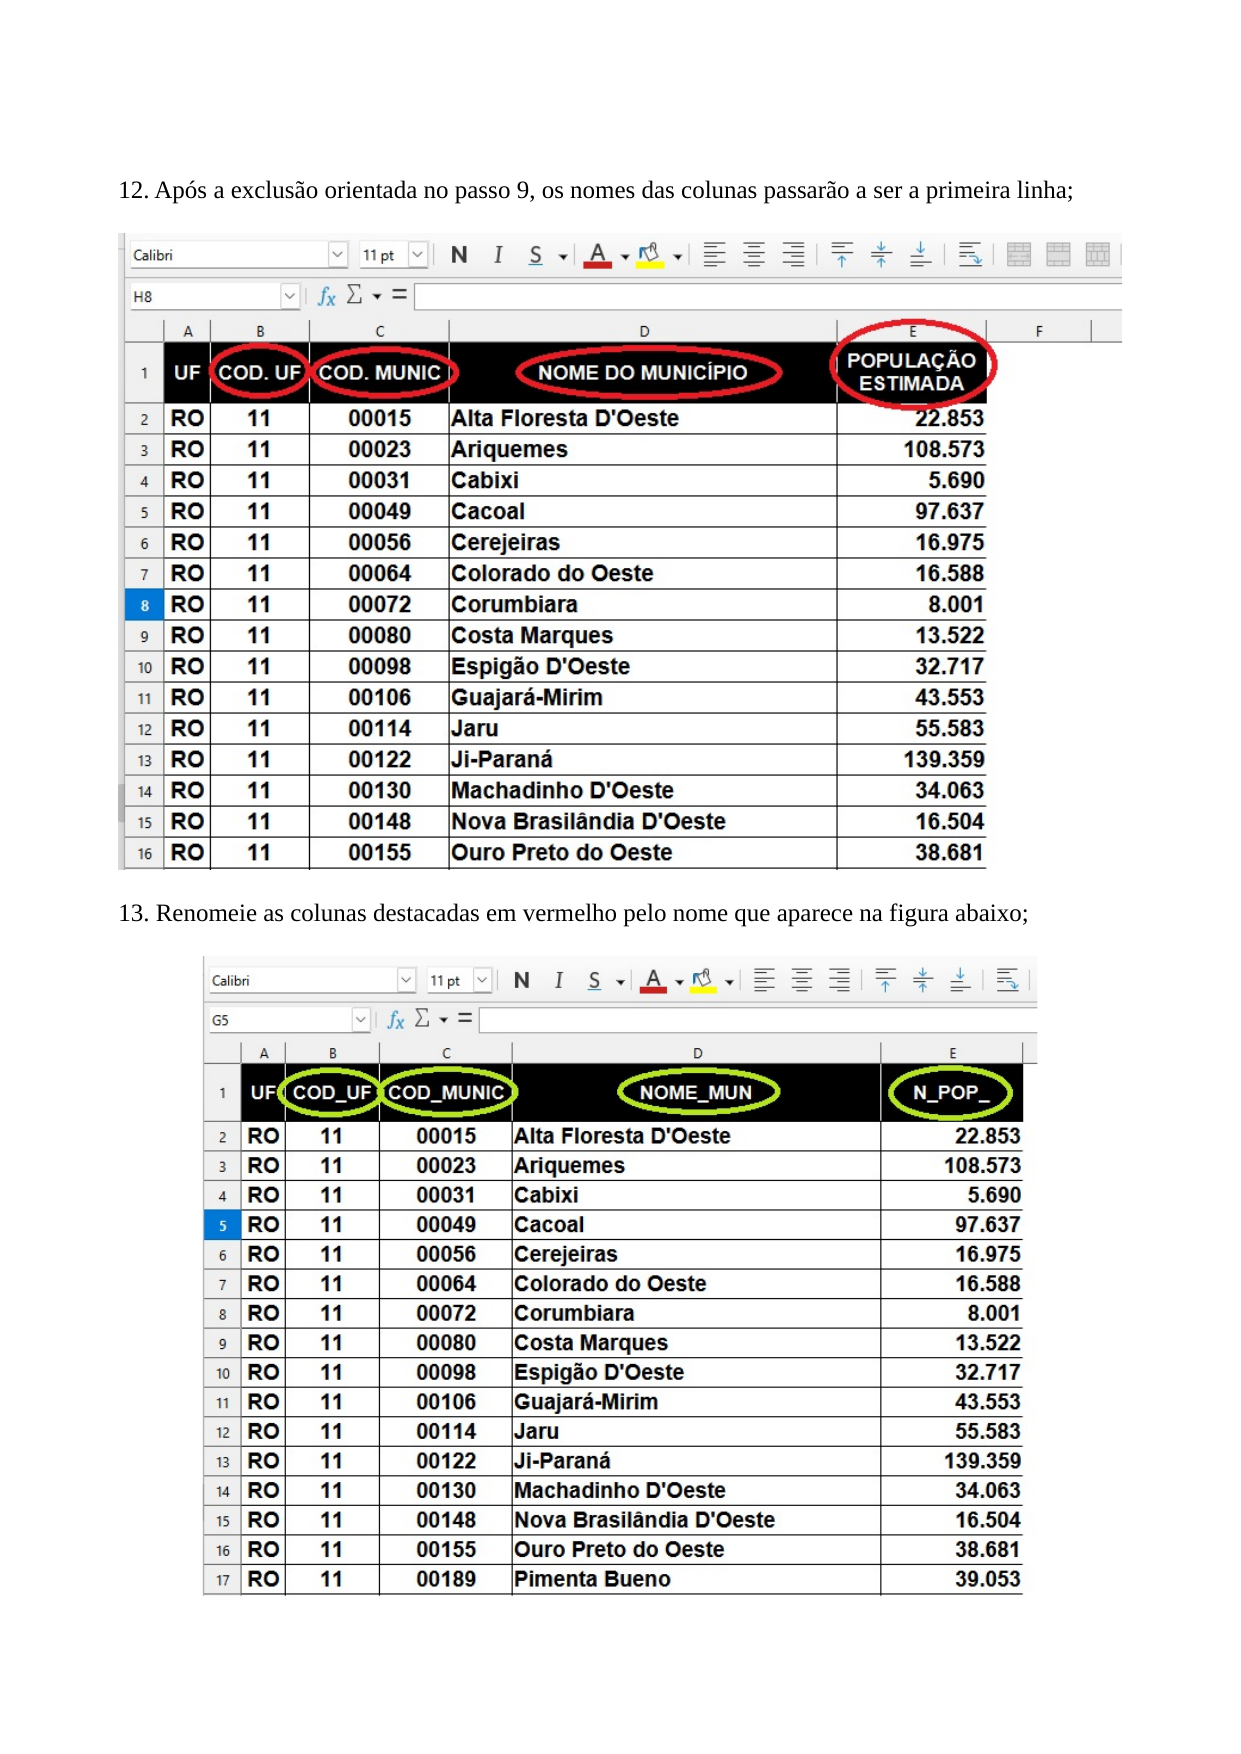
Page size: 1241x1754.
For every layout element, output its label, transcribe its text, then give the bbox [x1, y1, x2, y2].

picture [118, 233, 1123, 870]
picture [202, 956, 1038, 1598]
text 12. Após a exclusão orientada no passo 9, os nomes das colunas passarão a ser a primeira linha; [118, 176, 1122, 204]
text 13. Renomeie as colunas destacadas em vermelho pelo nome que aparece na figura abaixo; [118, 898, 1122, 927]
